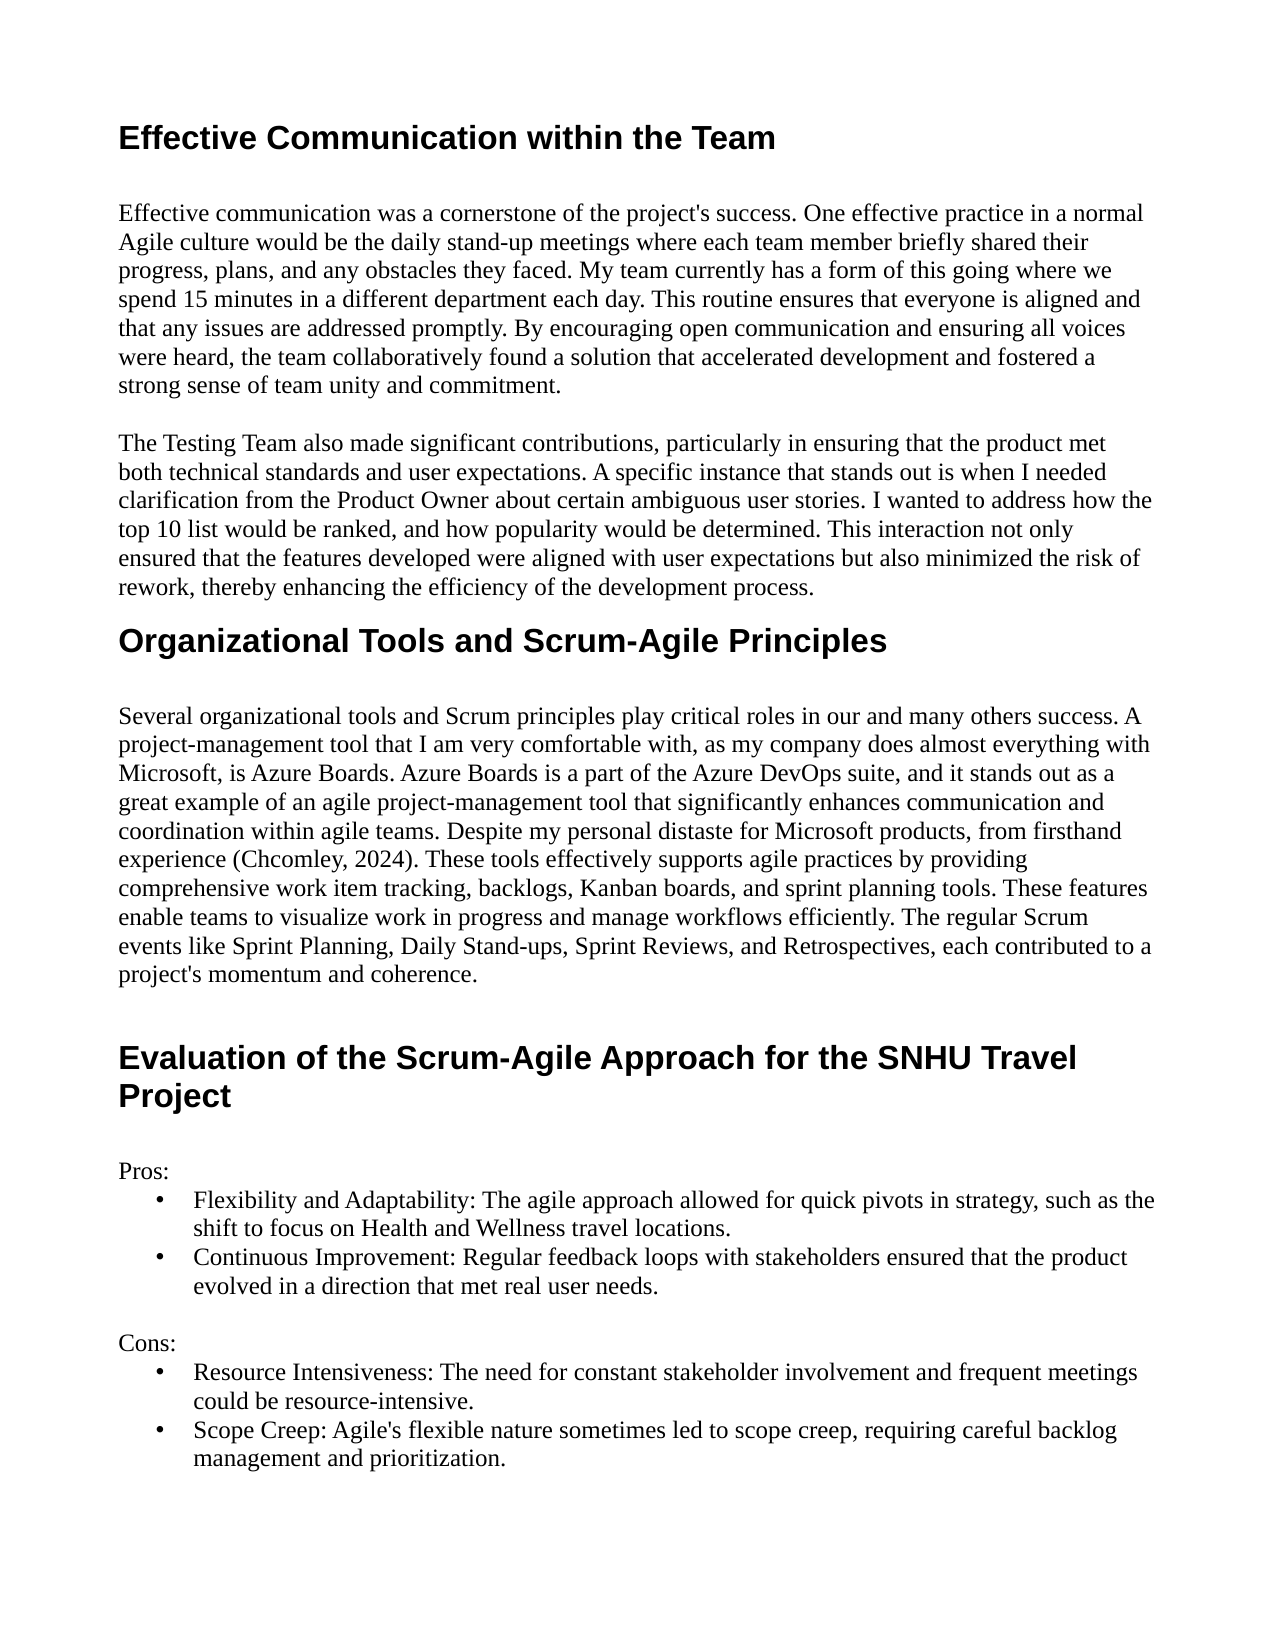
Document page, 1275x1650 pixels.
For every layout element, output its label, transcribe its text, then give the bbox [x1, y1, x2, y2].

list Continuous Improvement: Regular feedback loops with stakeholders ensured that the product evolved in a direction that met real user needs. [156, 1242, 1157, 1300]
text Several organizational tools and Scrum principles play critical roles in our and many others success. A project-management tool that I am very comfortable with, as my company does almost everything with Microsoft, is Azure Boards. Azure Boards is a part of the Azure DevOps suite, and it stands out as a great example of an agile project-management tool that significantly enhances communication and coordination within agile teams. Despite my personal distaste for Microsoft products, from firsthand experience (Chcomley, 2024). These tools effectively supports agile practices by providing comprehensive work item tracking, backlogs, Kanban boards, and sprint planning tools. These features enable teams to visualize work in progress and manage workflows efficiently. The regular Scrum events like Sprint Planning, Daily Stand-ups, Sprint Reviews, and Retrospectives, each contributed to a project's momentum and coherence. [118, 701, 1157, 988]
text The Testing Team also made significant contributions, particularly in ensuring that the product met both technical standards and user expectations. A specific instance that stands out is when I needed clarification from the Product Owner about certain ambiguous user stories. I wanted to address how the top 10 list would be ranked, and how popularity would be determined. This interaction not only ensured that the features developed were aligned with user expectations but also minimized the risk of rework, thereby enhancing the efficiency of the development process. [118, 428, 1157, 600]
subtitle Organizational Tools and Scrum-Agile Principles [118, 621, 1157, 659]
text Effective communication was a cornerstone of the project's success. One effective practice in a normal Agile culture would be the daily stand-up meetings where each team member briefly shared their progress, plans, and any obstacles they faced. My team currently has a form of this going where we spend 15 minutes in a different department each day. This routine ensures that everyone is aligned and that any issues are addressed promptly. By encouraging open communication and ensuring all voices were heard, the team collaboratively found a solution that accelerated development and fostered a strong sense of team unity and commitment. [118, 198, 1157, 399]
subtitle Evaluation of the Scrum-Agile Approach for the SNHU Travel Project [118, 1038, 1157, 1115]
text Cons: [118, 1328, 1157, 1357]
list Resource Intensiveness: The need for constant stakeholder involvement and frequent meetings could be resource-intensive. [156, 1357, 1157, 1415]
text Pros: [118, 1156, 1157, 1185]
subtitle Effective Communication within the Team [118, 118, 1157, 157]
list Flexibility and Adaptability: The agile approach allowed for quick pivots in strategy, such as the shift to focus on Health and Wellness travel locations. [156, 1185, 1157, 1242]
list Scope Creep: Agile's flexible nature sometimes led to scope creep, requiring careful backlog management and prioritization. [156, 1415, 1157, 1472]
